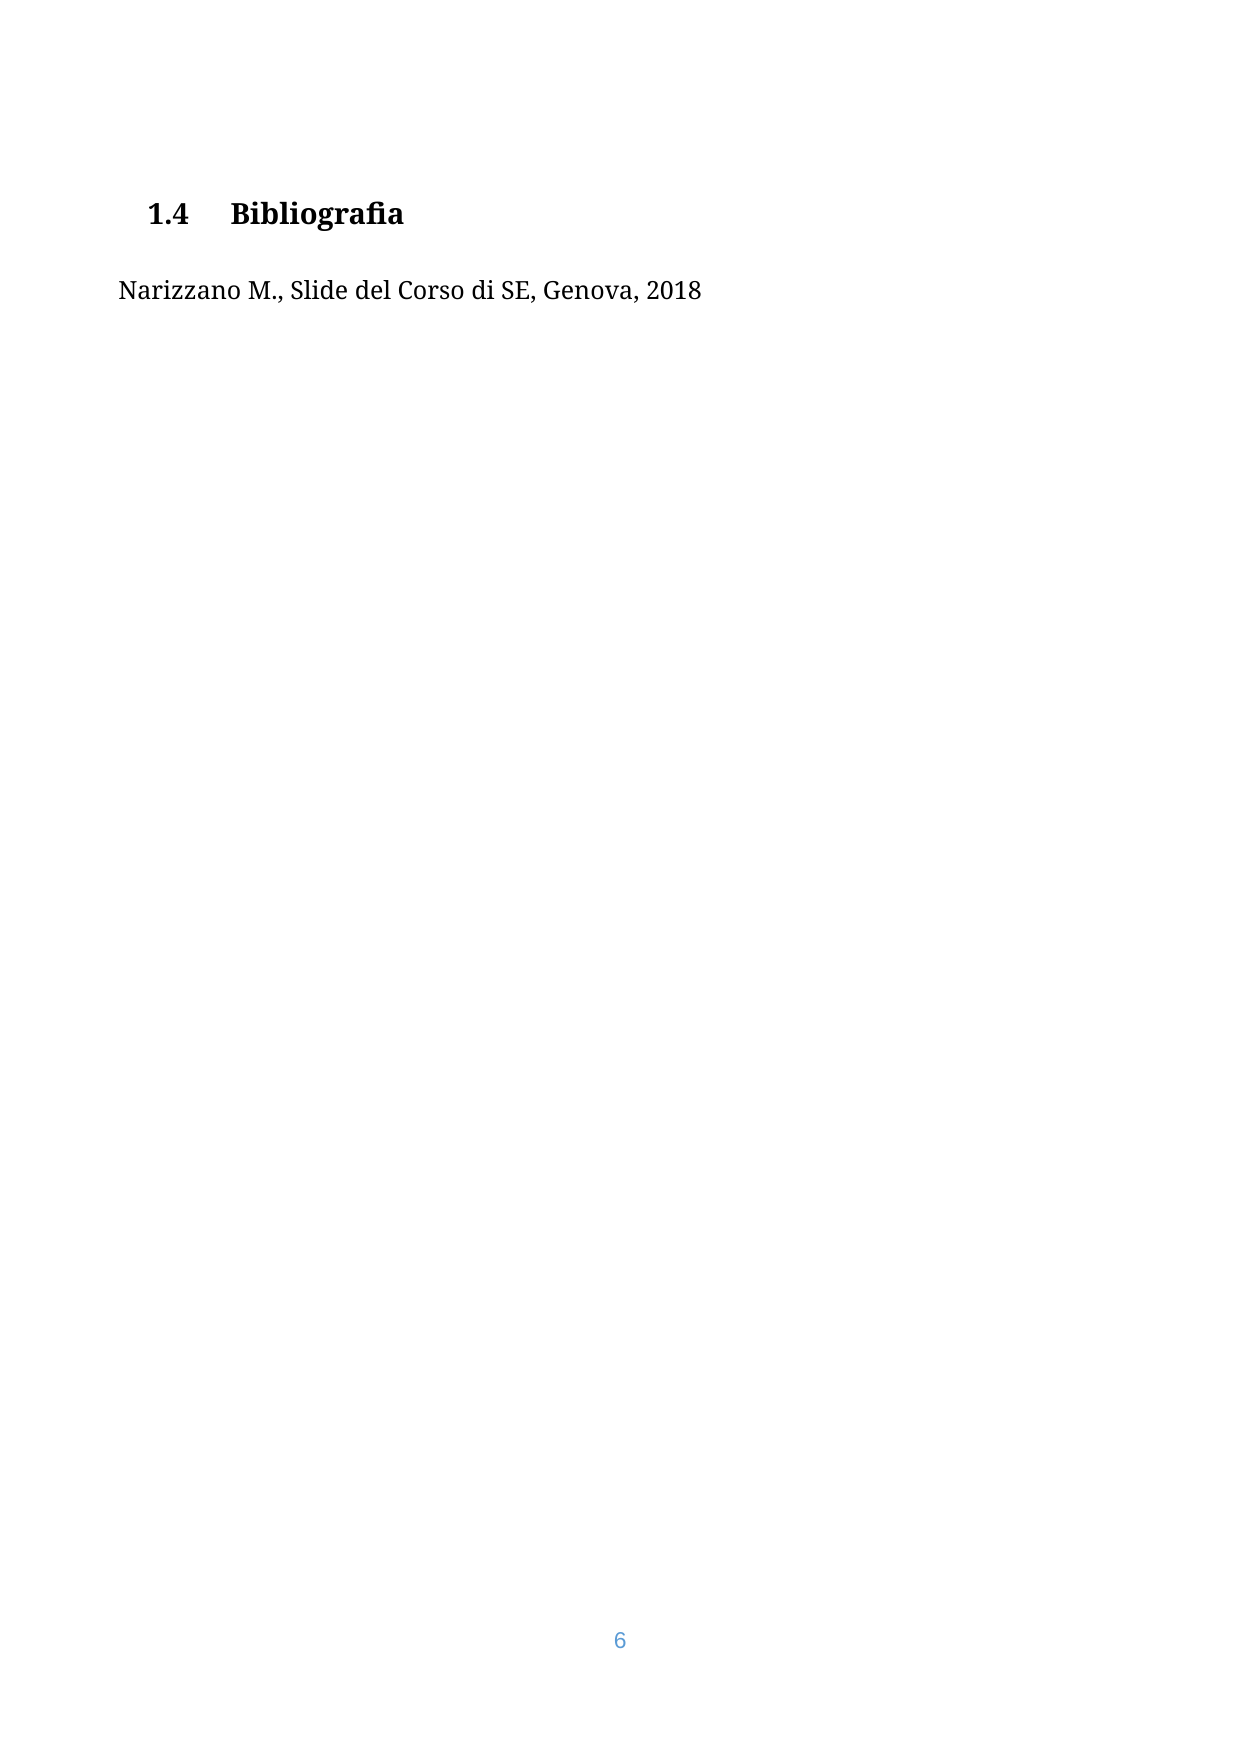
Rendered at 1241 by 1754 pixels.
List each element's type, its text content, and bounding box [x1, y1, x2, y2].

text Narizzano M., Slide del Corso di SE, Genova, 2018 [118, 273, 1122, 307]
subtitle Bibliografia [148, 193, 1122, 233]
